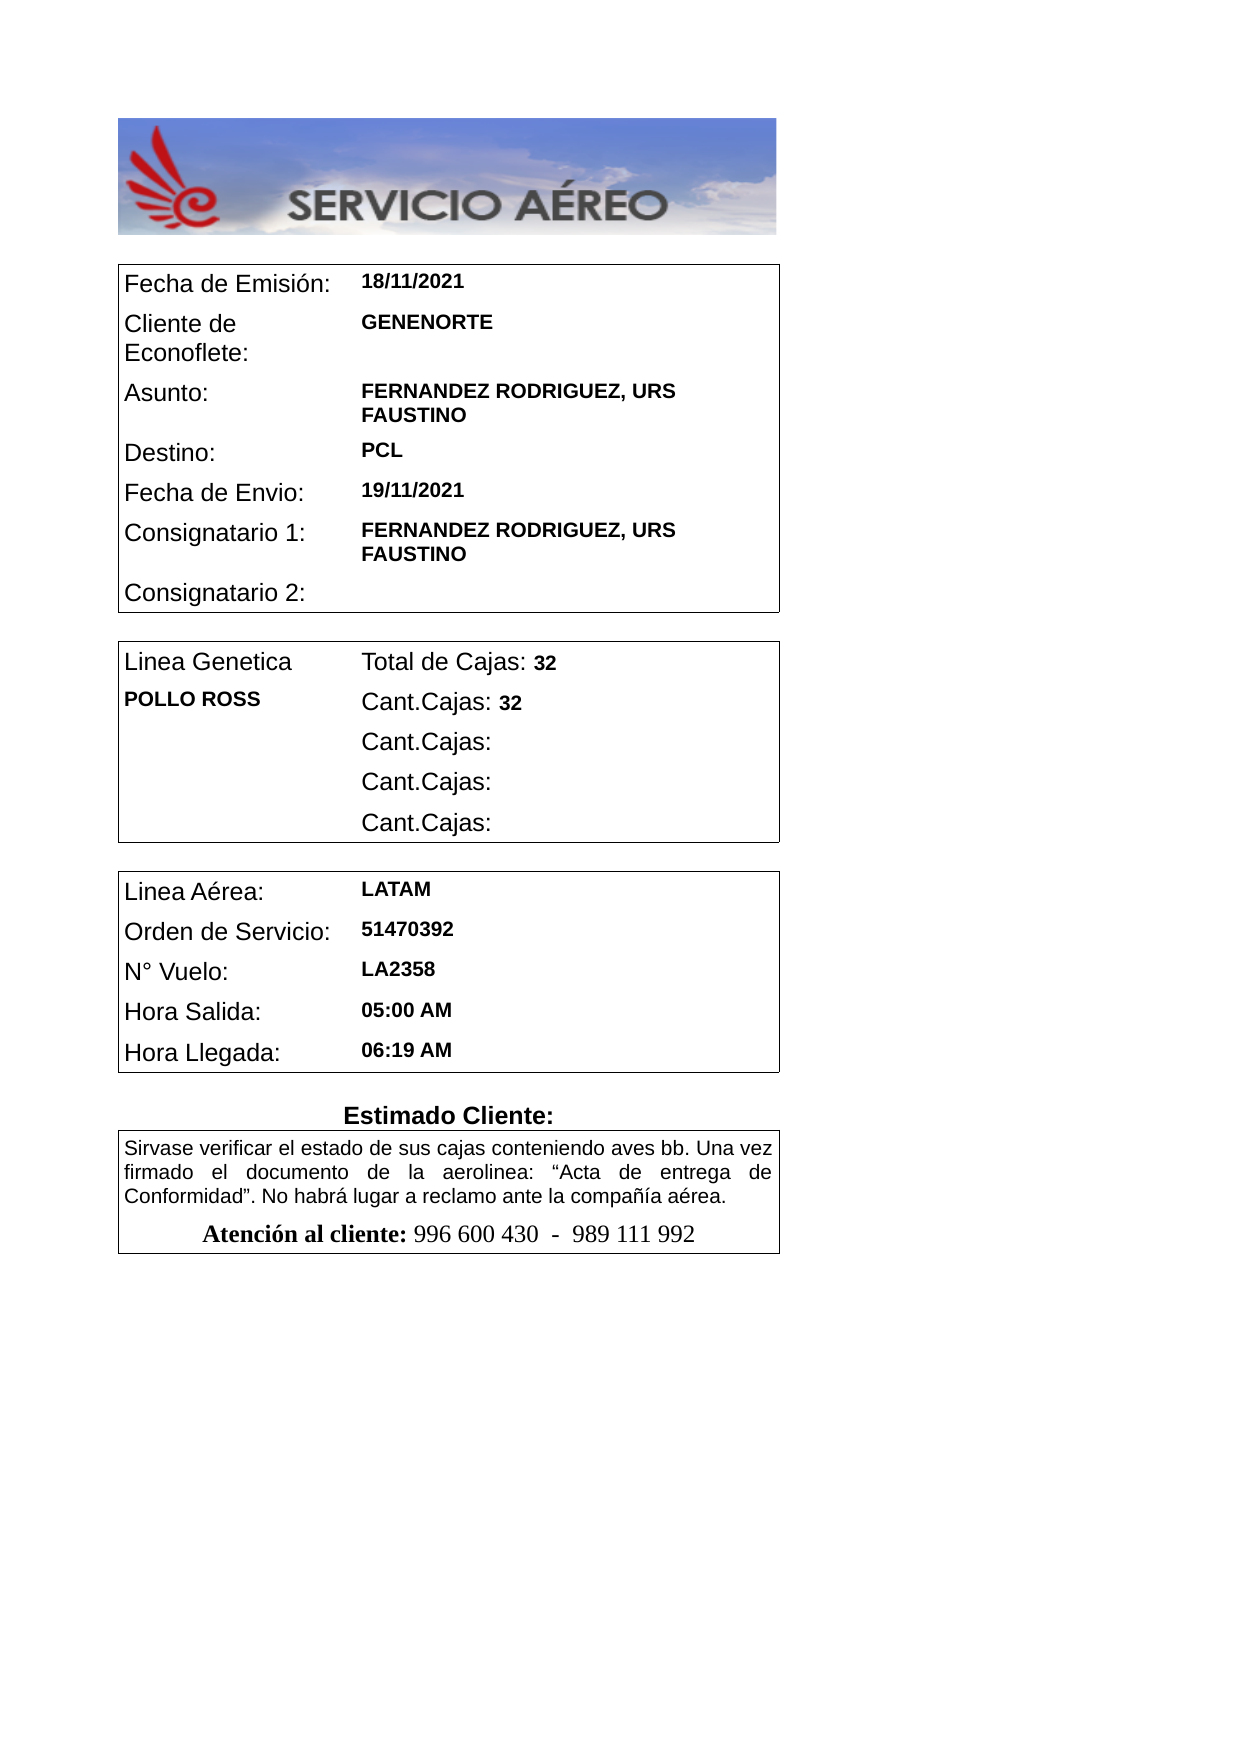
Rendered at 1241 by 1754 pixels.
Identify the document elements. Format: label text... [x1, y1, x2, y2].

table_cell Cant.Cajas: [356, 802, 779, 842]
table_cell Asunto: [119, 373, 356, 432]
table_cell [119, 721, 356, 762]
table_cell 19/11/2021 [356, 472, 779, 512]
table_cell Cant.Cajas: 32 [356, 681, 779, 721]
table_cell Consignatario 1: [119, 513, 356, 572]
table_cell [356, 572, 779, 612]
table_cell Sirvase verificar el estado de sus cajas conteniendo aves bb. Una vez firmado el documento de la aerolinea: “Acta de entrega de Conformidad”. No habrá lugar a reclamo ante la compañía aérea. [119, 1131, 779, 1213]
table_header Fecha de Emisión: [119, 265, 356, 304]
table_cell Orden de Servicio: [119, 911, 356, 951]
table_cell Linea Genetica [119, 642, 356, 681]
table_cell 05:00 AM [356, 992, 779, 1032]
table_cell Cant.Cajas: [356, 762, 779, 802]
table_cell Linea Aérea: [119, 872, 356, 911]
table_cell Estimado Cliente: [118, 1073, 779, 1130]
table_cell Cant.Cajas: [356, 721, 779, 762]
picture [118, 118, 777, 235]
table_cell GENENORTE [356, 304, 779, 373]
table_cell 51470392 [356, 911, 779, 951]
table_cell N° Vuelo: [119, 951, 356, 992]
table_header 18/11/2021 [356, 265, 779, 304]
table_cell [356, 613, 779, 641]
table_cell Fecha de Envio: [119, 472, 356, 512]
table_cell FERNANDEZ RODRIGUEZ, URS FAUSTINO [356, 373, 779, 432]
table_cell Consignatario 2: [119, 572, 356, 612]
table_cell PCL [356, 432, 779, 472]
table_cell [356, 843, 779, 871]
table_cell [119, 762, 356, 802]
table_cell LATAM [356, 872, 779, 911]
table_cell Cliente de Econoflete: [119, 304, 356, 373]
table_cell 06:19 AM [356, 1032, 779, 1072]
table_cell [118, 613, 356, 641]
table_cell [119, 802, 356, 842]
table_cell LA2358 [356, 951, 779, 992]
table_cell Hora Llegada: [119, 1032, 356, 1072]
table_cell Atención al cliente: 996 600 430 - 989 111 992 [119, 1213, 779, 1253]
table_cell Destino: [119, 432, 356, 472]
table_cell FERNANDEZ RODRIGUEZ, URS FAUSTINO [356, 513, 779, 572]
table_cell Total de Cajas: 32 [356, 642, 779, 681]
table_cell [118, 843, 356, 871]
table_cell POLLO ROSS [119, 681, 356, 721]
table_cell Hora Salida: [119, 992, 356, 1032]
